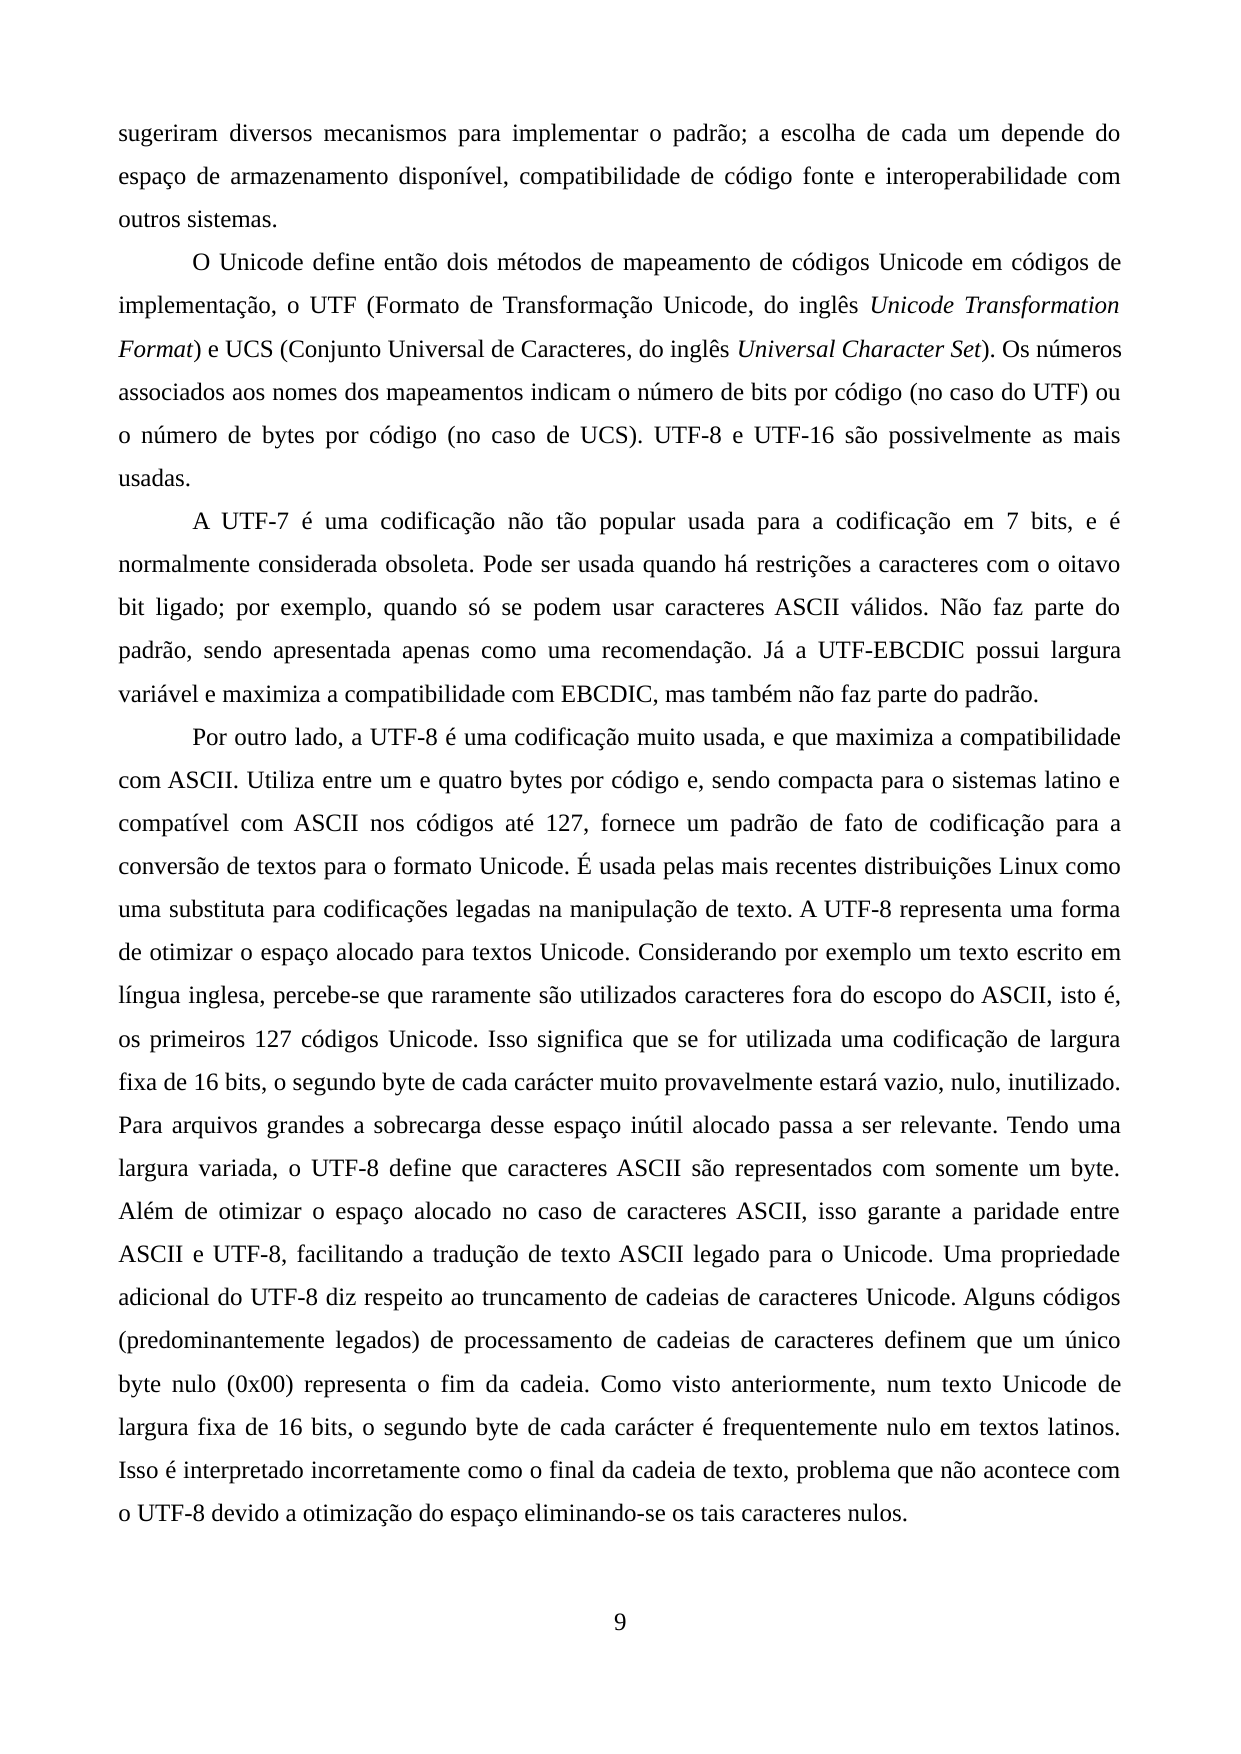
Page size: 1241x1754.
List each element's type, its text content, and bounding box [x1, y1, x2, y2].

text A UTF-7 é uma codificação não tão popular usada para a codificação em 7 bits, e é normalmente considerada obsoleta. Pode ser usada quando há restrições a caracteres com o oitavo bit ligado; por exemplo, quando só se podem usar caracteres ASCII válidos. Não faz parte do padrão, sendo apresentada apenas como uma recomendação. Já a UTF-EBCDIC possui largura variável e maximiza a compatibilidade com EBCDIC, mas também não faz parte do padrão. [118, 506, 1122, 707]
text Por outro lado, a UTF-8 é uma codificação muito usada, e que maximiza a compatibilidade com ASCII. Utiliza entre um e quatro bytes por código e, sendo compacta para o sistemas latino e compatível com ASCII nos códigos até 127, fornece um padrão de fato de codificação para a conversão de textos para o formato Unicode. É usada pelas mais recentes distribuições Linux como uma substituta para codificações legadas na manipulação de texto. A UTF-8 representa uma forma de otimizar o espaço alocado para textos Unicode. Considerando por exemplo um texto escrito em língua inglesa, percebe-se que raramente são utilizados caracteres fora do escopo do ASCII, isto é, os primeiros 127 códigos Unicode. Isso significa que se for utilizada uma codificação de largura fixa de 16 bits, o segundo byte de cada carácter muito provavelmente estará vazio, nulo, inutilizado. Para arquivos grandes a sobrecarga desse espaço inútil alocado passa a ser relevante. Tendo uma largura variada, o UTF-8 define que caracteres ASCII são representados com somente um byte. Além de otimizar o espaço alocado no caso de caracteres ASCII, isso garante a paridade entre ASCII e UTF-8, facilitando a tradução de texto ASCII legado para o Unicode. Uma propriedade adicional do UTF-8 diz respeito ao truncamento de cadeias de caracteres Unicode. Alguns códigos (predominantemente legados) de processamento de cadeias de caracteres definem que um único byte nulo (0x00) representa o fim da cadeia. Como visto anteriormente, num texto Unicode de largura fixa de 16 bits, o segundo byte de cada carácter é frequentemente nulo em textos latinos. Isso é interpretado incorretamente como o final da cadeia de texto, problema que não acontece com o UTF-8 devido a otimização do espaço eliminando-se os tais caracteres nulos. [118, 722, 1122, 1527]
text O Unicode define então dois métodos de mapeamento de códigos Unicode em códigos de implementação, o UTF (Formato de Transformação Unicode, do inglês Unicode Transformation Format) e UCS (Conjunto Universal de Caracteres, do inglês Universal Character Set). Os números associados aos nomes dos mapeamentos indicam o número de bits por código (no caso do UTF) ou o número de bytes por código (no caso de UCS). UTF-8 e UTF-16 são possivelmente as mais usadas. [118, 247, 1122, 492]
text sugeriram diversos mecanismos para implementar o padrão; a escolha de cada um depende do espaço de armazenamento disponível, compatibilidade de código fonte e interoperabilidade com outros sistemas. [118, 118, 1122, 233]
